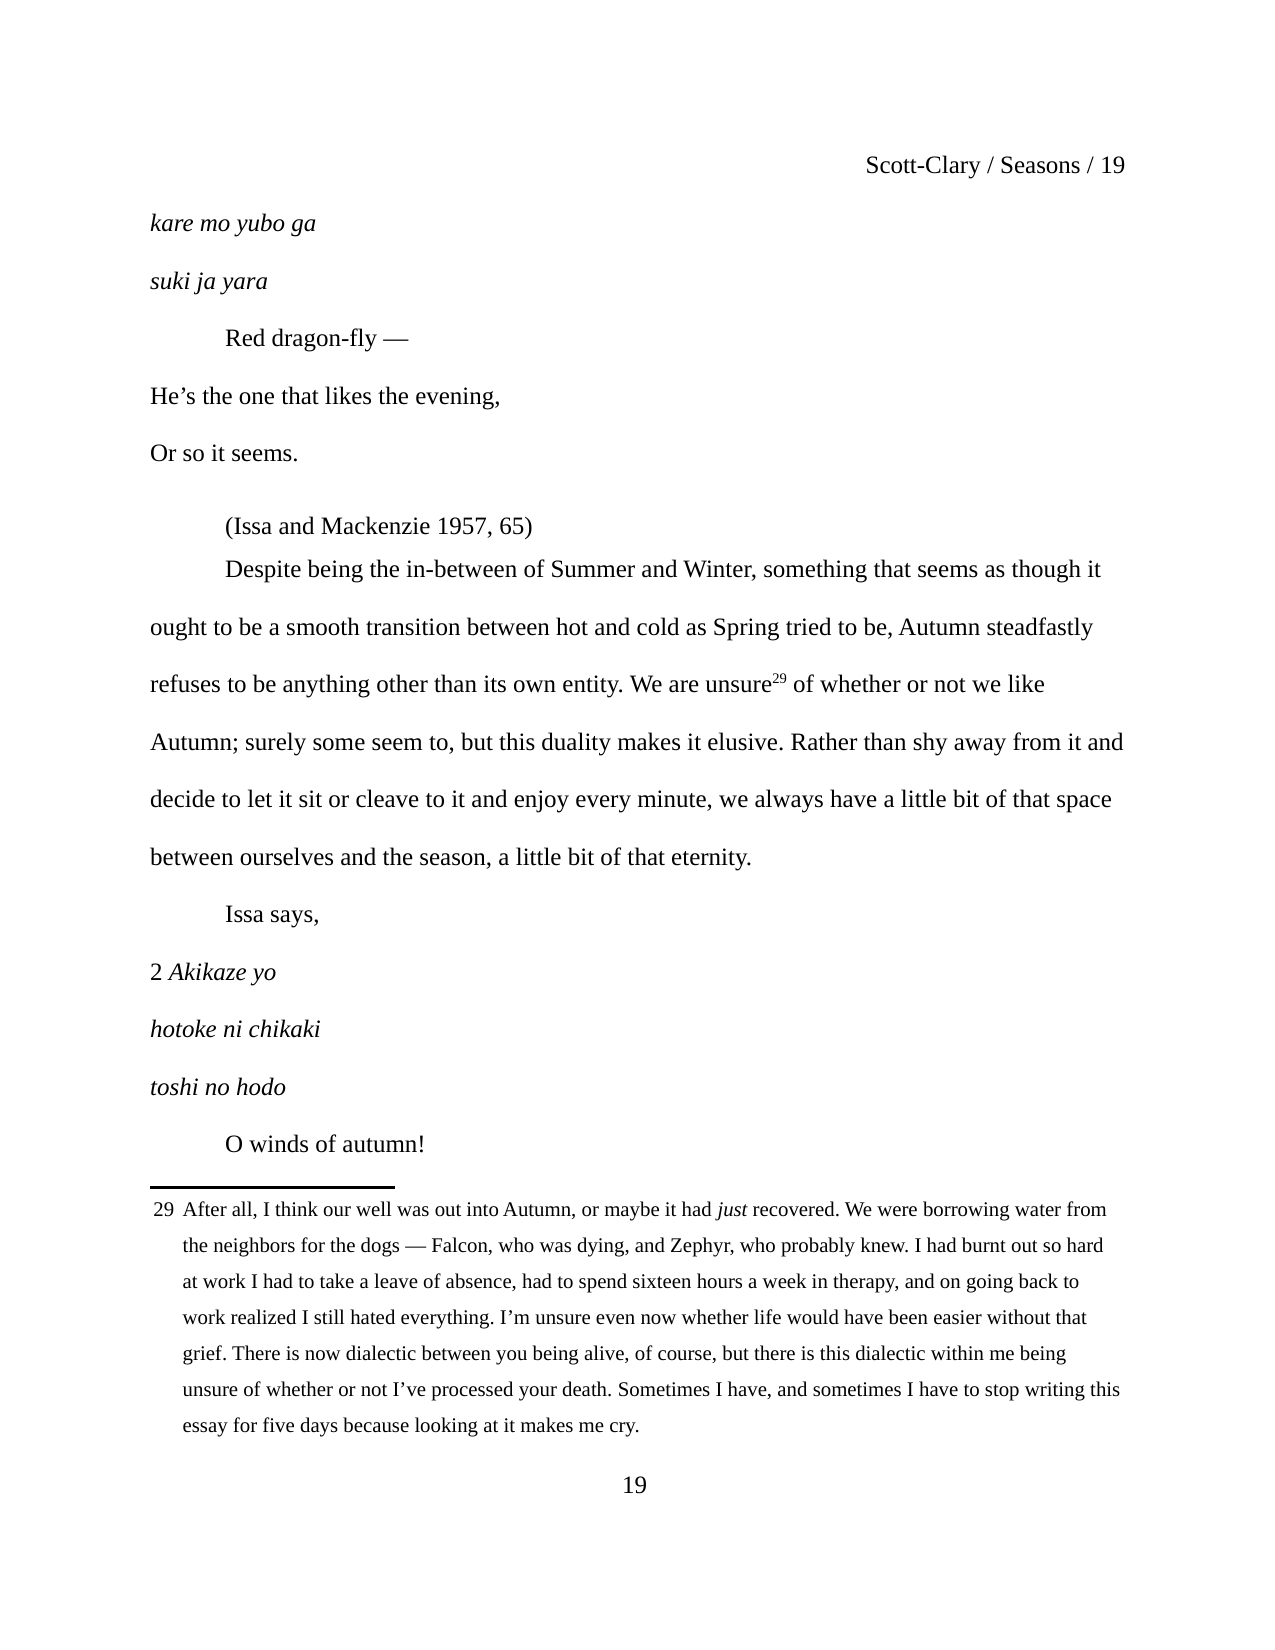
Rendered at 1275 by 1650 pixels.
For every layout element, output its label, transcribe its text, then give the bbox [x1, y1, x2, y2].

text Issa says, [150, 899, 1125, 928]
text Despite being the in-between of Summer and Winter, something that seems as though it ought to be a smooth transition between hot and cold as Spring tried to be, Autumn steadfastly refuses to be anything other than its own entity. We are unsure of whether or not we like Autumn; surely some seem to, but this duality makes it elusive. Rather than shy away from it and decide to let it sit or cleave to it and enjoy every minute, we always have a little bit of that space between ourselves and the season, a little bit of that eternity. [150, 554, 1125, 871]
text 2 Akikaze yo hotoke ni chikaki toshi no hodo [150, 957, 1125, 1101]
text (Issa and Mackenzie 1957, 65) [225, 511, 1125, 539]
text After all, I think our well was out into Autumn, or maybe it had just recovered. We were borrowing water from the neighbors for the dogs — Falcon, who was dying, and Zephyr, who probably knew. I had burnt out so hard at work I had to take a leave of absence, had to spend sixteen hours a week in therapy, and on going back to work realized I still hated everything. I’m unsure even now whether life would have been easier without that grief. There is now dialectic between you being alive, of course, but there is this dialectic within me being unsure of whether or not I’ve processed your death. Sometimes I have, and sometimes I have to stop writing this essay for five days because looking at it makes me cry. [150, 1194, 1125, 1440]
text kare mo yubo ga suki ja yara [150, 208, 1125, 294]
text O winds of autumn! [150, 1129, 1125, 1158]
text Red dragon-fly — He’s the one that likes the evening, Or so it seems. [150, 323, 1125, 467]
